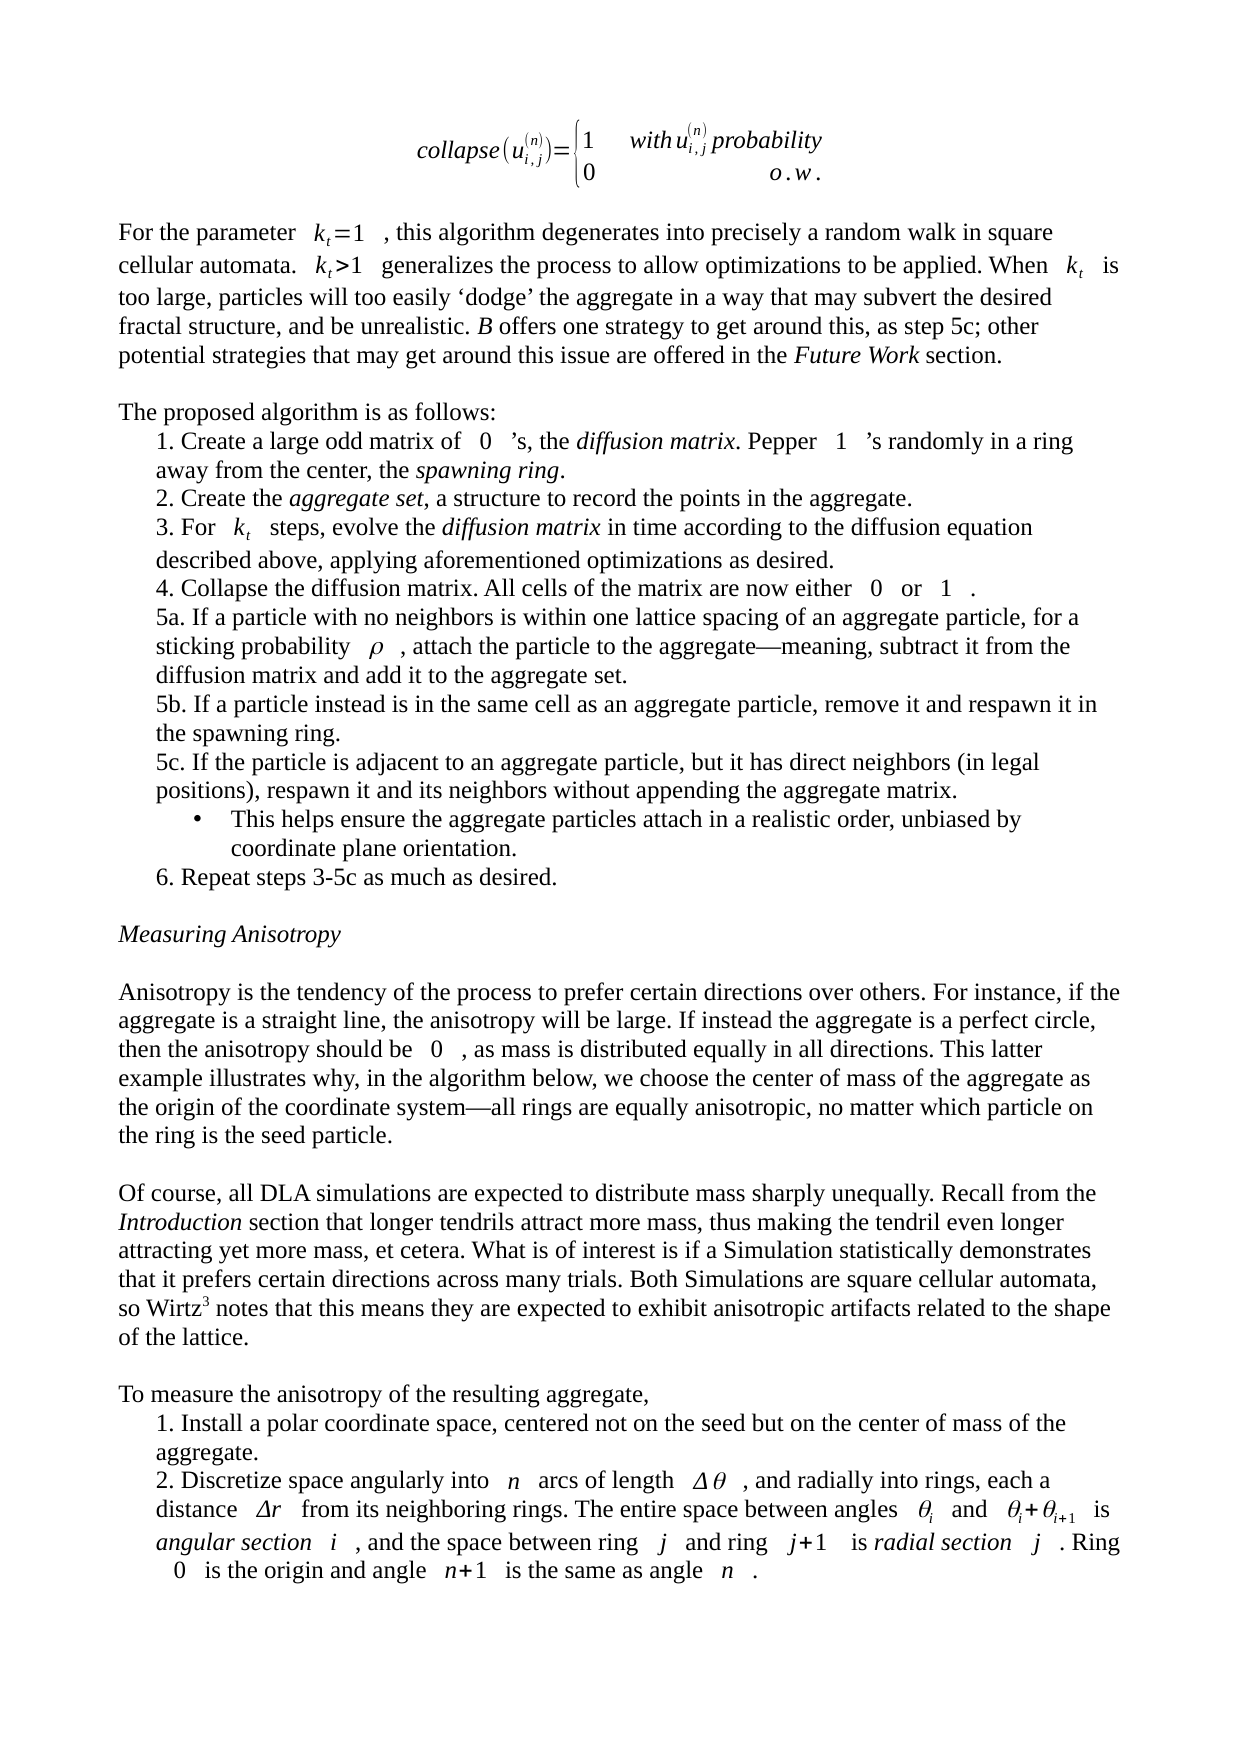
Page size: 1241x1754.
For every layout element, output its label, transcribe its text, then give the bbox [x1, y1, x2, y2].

text For the parameter, this algorithm degenerates into precisely a random walk in square cellular automata.generalizes the process to allow optimizations to be applied. Whenis too large, particles will too easily ‘dodge’ the aggregate in a way that may subvert the desired fractal structure, and be unrealistic. B offers one strategy to get around this, as step 5c; other potential strategies that may get around this issue are offered in the Future Work section. [118, 217, 1122, 368]
text 5b. If a particle instead is in the same cell as an aggregate particle, remove it and respawn it in the spawning ring. [156, 689, 1122, 747]
list This helps ensure the aggregate particles attach in a realistic order, unbiased by coordinate plane orientation. [193, 804, 1122, 862]
text Anisotropy is the tendency of the process to prefer certain directions over others. For instance, if the aggregate is a straight line, the anisotropy will be large. If instead the aggregate is a perfect circle, then the anisotropy should be, as mass is distributed equally in all directions. This latter example illustrates why, in the algorithm below, we choose the center of mass of the aggregate as the origin of the coordinate system—all rings are equally anisotropic, no matter which particle on the ring is the seed particle. [118, 977, 1122, 1149]
text 5a. If a particle with no neighbors is within one lattice spacing of an aggregate particle, for a sticking probability, attach the particle to the aggregate—meaning, subtract it from the diffusion matrix and add it to the aggregate set. [156, 602, 1122, 689]
text 4. Collapse the diffusion matrix. All cells of the matrix are now eitheror. [156, 573, 1122, 602]
text 6. Repeat steps 3-5c as much as desired. [156, 862, 1122, 891]
text 1. Install a polar coordinate space, centered not on the seed but on the center of mass of the aggregate. [156, 1408, 1122, 1466]
text 1. Create a large odd matrix of’s, the diffusion matrix. Pepper’s randomly in a ring away from the center, the spawning ring. [156, 426, 1122, 483]
text Of course, all DLA simulations are expected to distribute mass sharply unequally. Recall from the Introduction section that longer tendrils attract more mass, thus making the tendril even longer attracting yet more mass, et cetera. What is of interest is if a Simulation statistically demonstrates that it prefers certain directions across many trials. Both Simulations are square cellular automata, so Wirtz3 notes that this means they are expected to exhibit anisotropic artifacts related to the shape of the lattice. [118, 1178, 1122, 1351]
text 5c. If the particle is adjacent to an aggregate particle, but it has direct neighbors (in legal positions), respawn it and its neighbors without appending the aggregate matrix. [156, 747, 1122, 804]
text To measure the anisotropy of the resulting aggregate, [118, 1379, 1122, 1408]
text The proposed algorithm is as follows: [118, 397, 1122, 426]
text 3. Forsteps, evolve the diffusion matrix in time according to the diffusion equation described above, applying aforementioned optimizations as desired. [156, 512, 1122, 573]
text 2. Discretize space angularly intoarcs of length, and radially into rings, each a distancefrom its neighboring rings. The entire space between anglesandis angular section, and the space between ringand ring is radial section. Ringis the origin and angleis the same as angle. [156, 1466, 1122, 1584]
text Measuring Anisotropy [118, 919, 1122, 948]
text 2. Create the aggregate set, a structure to record the points in the aggregate. [156, 483, 1122, 512]
